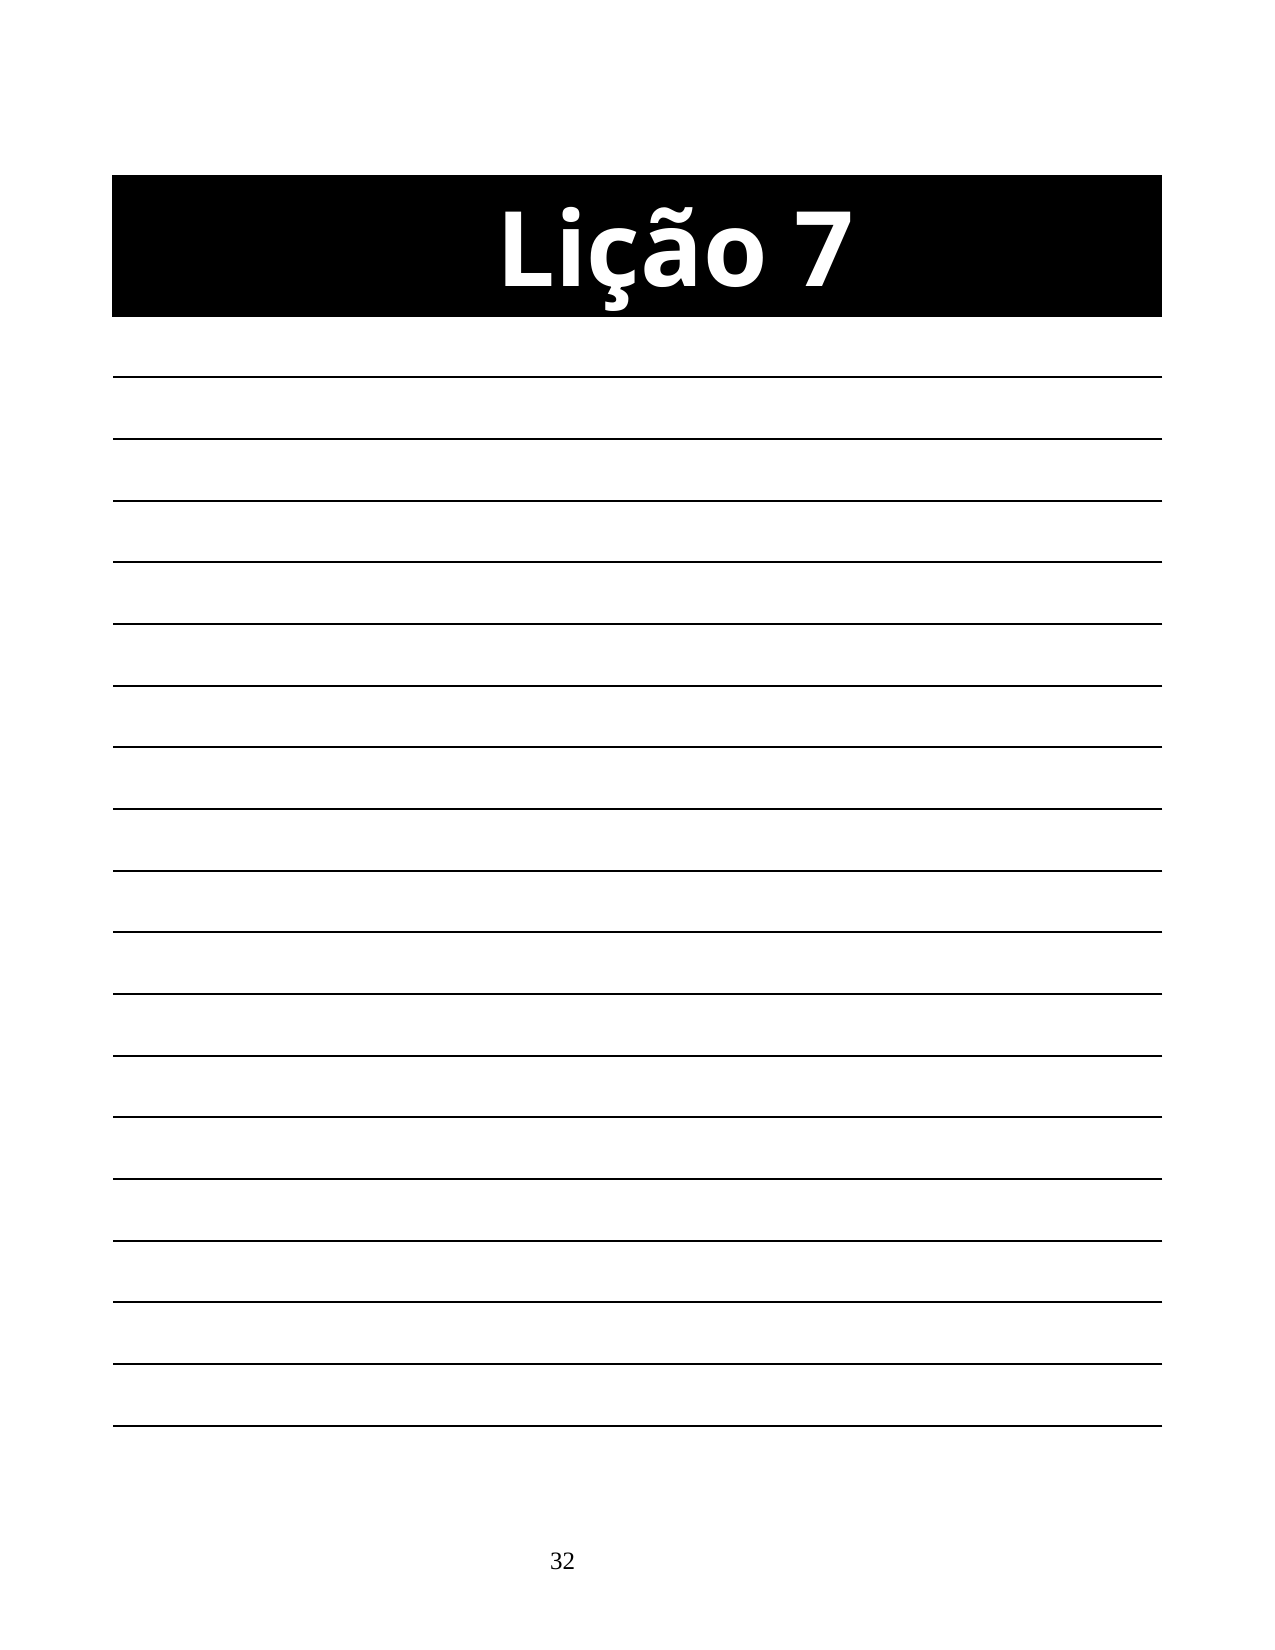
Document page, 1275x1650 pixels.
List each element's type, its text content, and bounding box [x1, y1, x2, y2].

subtitle Lição 7 [112, 175, 1162, 317]
